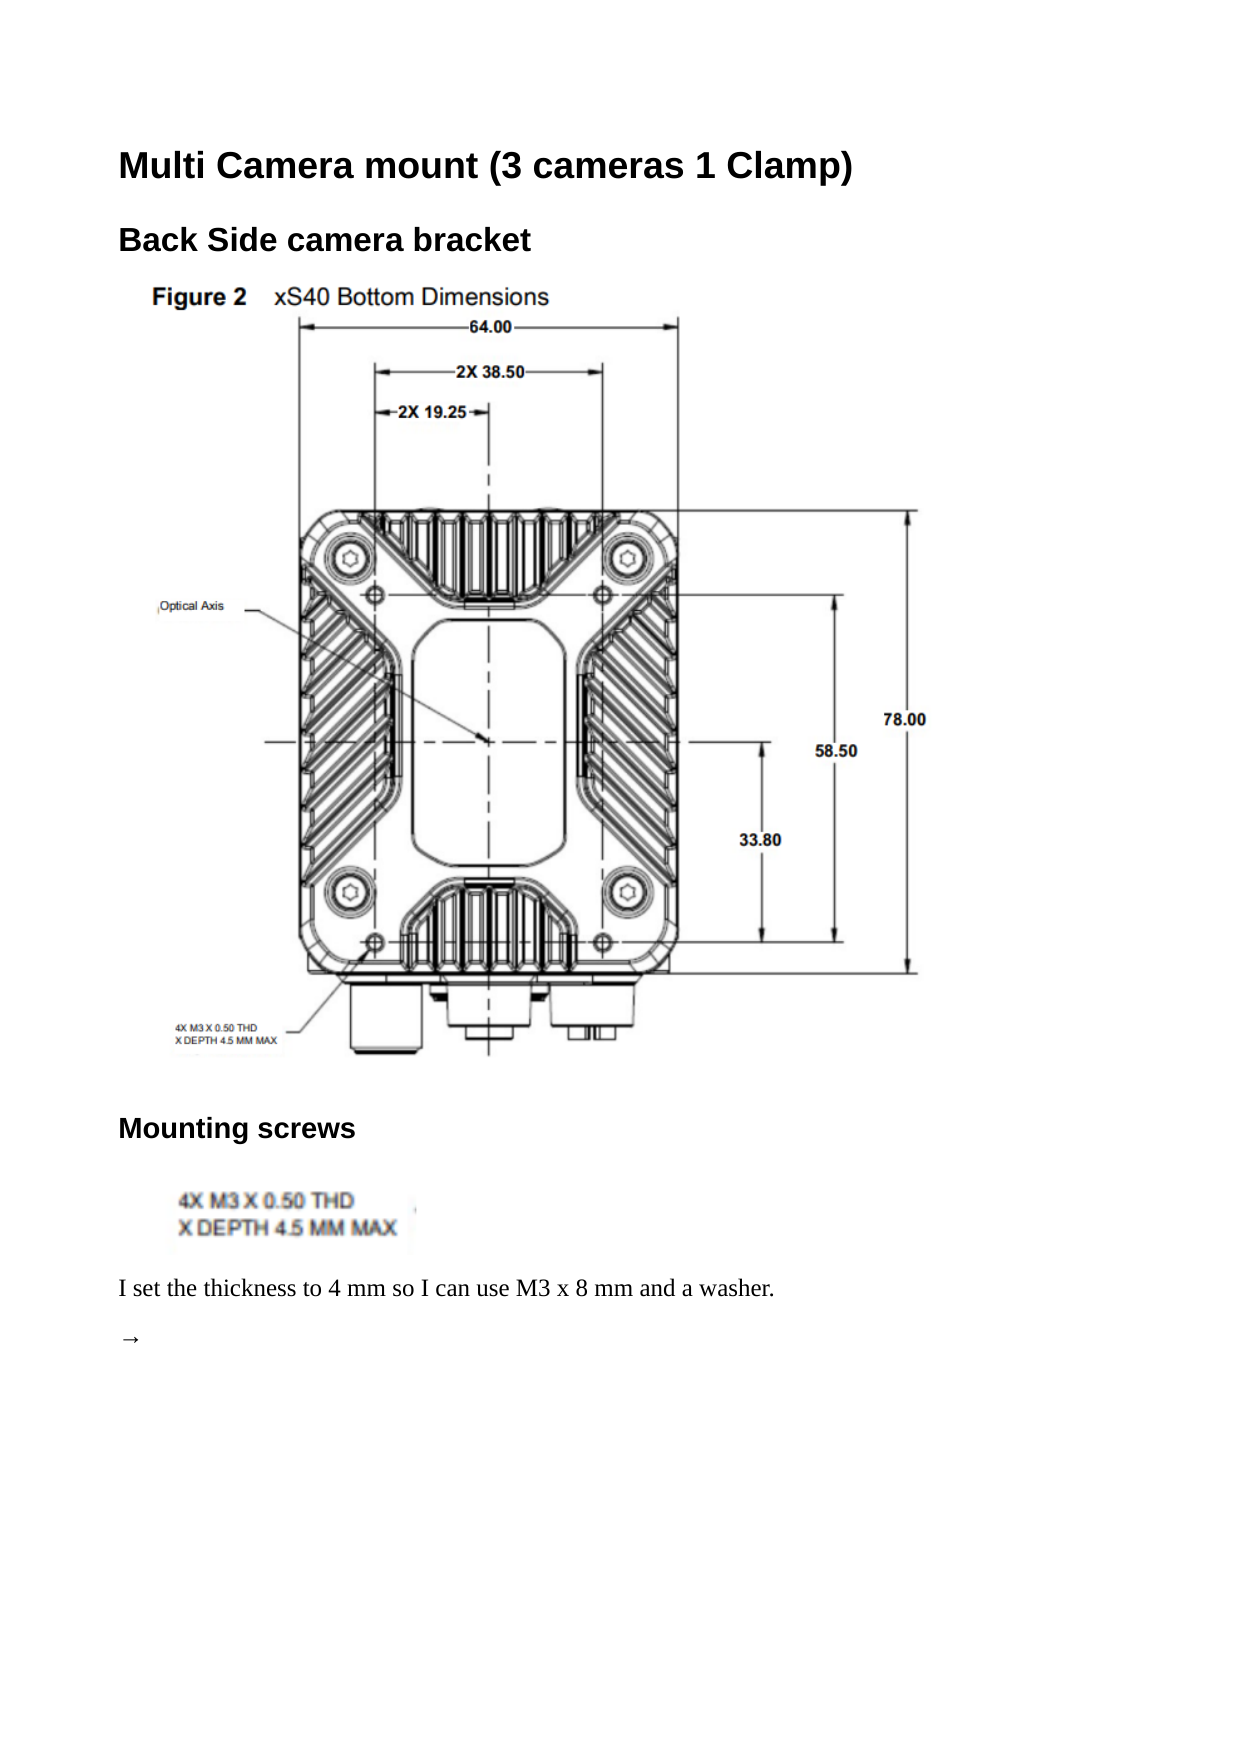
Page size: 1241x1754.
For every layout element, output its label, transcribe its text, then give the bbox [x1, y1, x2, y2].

subtitle Mounting screws [118, 1111, 1122, 1145]
picture [118, 270, 962, 1078]
picture [118, 1157, 417, 1255]
subtitle Back Side camera bracket [118, 219, 1122, 258]
text → [118, 1321, 1122, 1349]
text I set the thickness to 4 mm so I can use M3 x 8 mm and a washer. [118, 1273, 1122, 1302]
subtitle Multi Camera mount (3 cameras 1 Clamp) [118, 143, 1122, 186]
